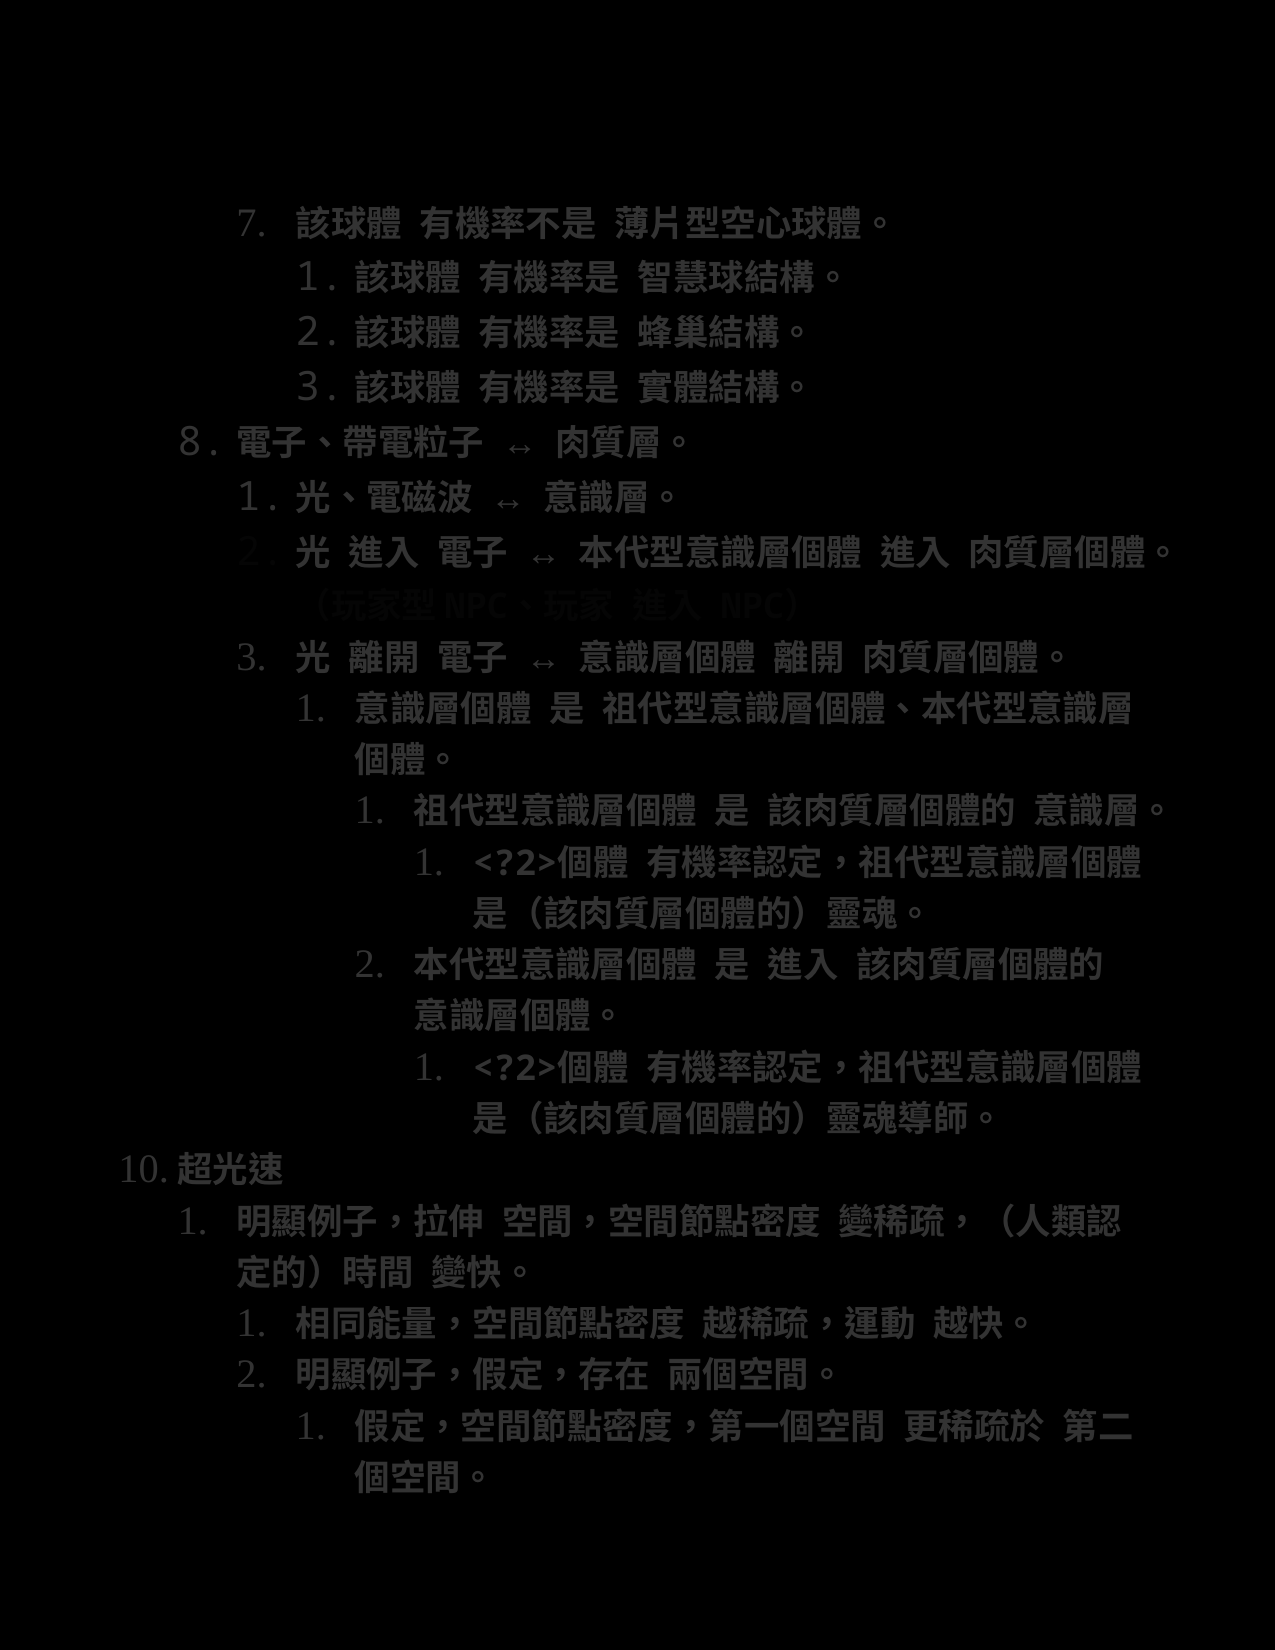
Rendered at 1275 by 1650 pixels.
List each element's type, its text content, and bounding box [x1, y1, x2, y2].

list 超光速 [118, 1142, 1157, 1193]
list 該球體 有機率不是 薄片型空心球體。 [236, 196, 1157, 247]
list <?2>個體 有機率認定，祖代型意識層個體 是（該肉質層個體的）靈魂。 [413, 834, 1157, 937]
list 祖代型意識層個體 是 該肉質層個體的 意識層。 [354, 783, 1157, 834]
list 該球體 有機率是 智慧球結構。 [295, 247, 1157, 302]
list 明顯例子，拉伸 空間，空間節點密度 變稀疏，（人類認定的）時間 變快。 [177, 1193, 1157, 1296]
list 光 進入 電子 ↔ 本代型意識層個體 進入 肉質層個體。（玩家型NPC、玩家 進入 NPC） [236, 523, 1157, 629]
list 光、電磁波 ↔ 意識層。 [236, 467, 1157, 523]
list 該球體 有機率是 蜂巢結構。 [295, 302, 1157, 357]
list 電子、帶電粒子 ↔ 肉質層。 [177, 412, 1157, 467]
list 意識層個體 是 祖代型意識層個體、本代型意識層個體。 [295, 680, 1157, 783]
list 光 離開 電子 ↔ 意識層個體 離開 肉質層個體。 [236, 629, 1157, 680]
list 相同能量，空間節點密度 越稀疏，運動 越快。 [236, 1296, 1157, 1347]
list 假定，空間節點密度，第一個空間 更稀疏於 第二個空間。 [295, 1398, 1157, 1501]
list <?2>個體 有機率認定，祖代型意識層個體 是（該肉質層個體的）靈魂導師。 [413, 1039, 1157, 1142]
list 本代型意識層個體 是 進入 該肉質層個體的 意識層個體。 [354, 937, 1157, 1039]
list 明顯例子，假定，存在 兩個空間。 [236, 1347, 1157, 1398]
list 該球體 有機率是 實體結構。 [295, 357, 1157, 412]
